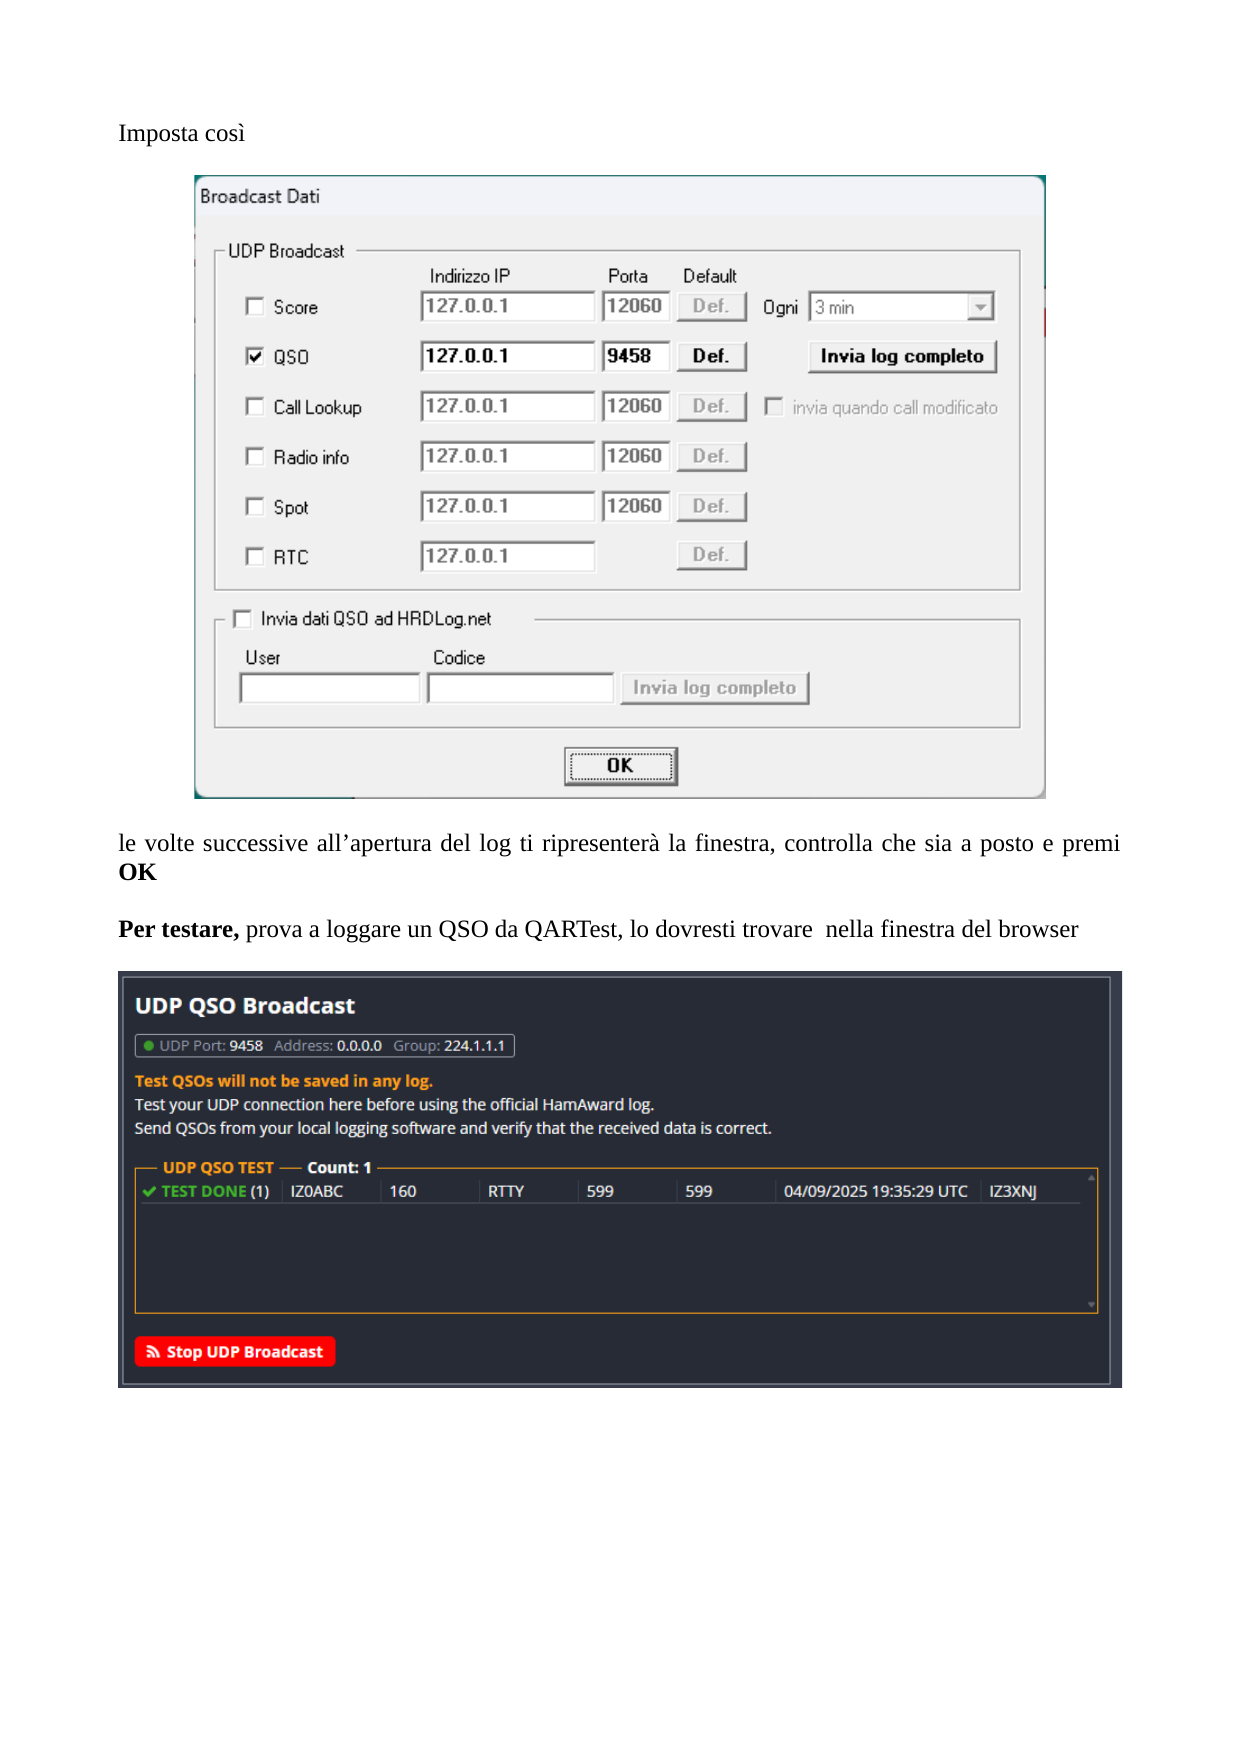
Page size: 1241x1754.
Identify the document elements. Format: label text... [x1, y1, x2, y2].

text le volte successive all’apertura del log ti ripresenterà la finestra, controlla che sia a posto e premi OK [118, 828, 1122, 885]
text Per testare, prova a loggare un QSO da QARTest, lo dovresti trovare nella finestra del browser [118, 914, 1122, 943]
picture [194, 175, 1046, 799]
text Imposta così [118, 118, 1122, 147]
picture [118, 971, 1123, 1388]
